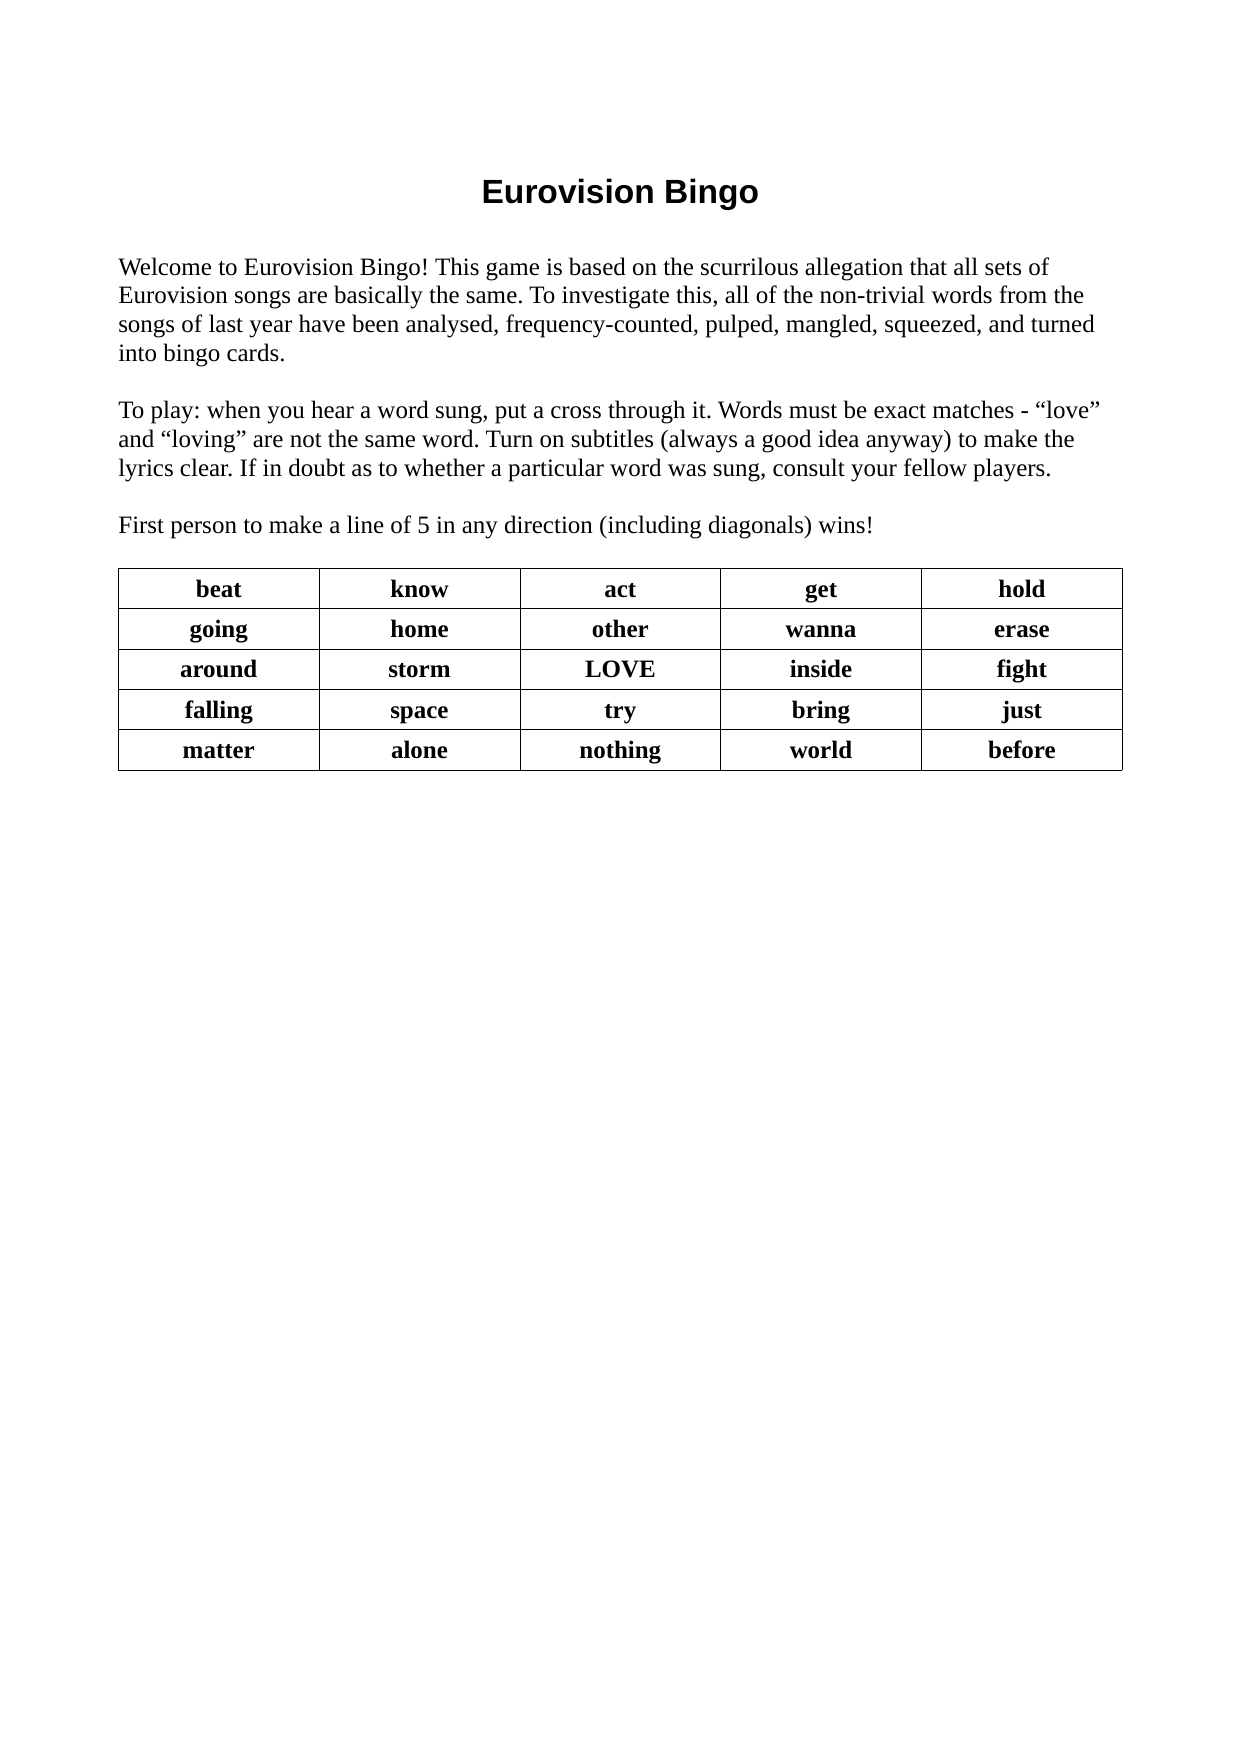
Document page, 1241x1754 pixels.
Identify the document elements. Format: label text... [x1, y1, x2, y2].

table_header hold [922, 569, 1122, 608]
table_cell matter [119, 730, 319, 769]
table_cell nothing [521, 730, 720, 769]
table_cell world [721, 730, 921, 769]
table_cell bring [721, 690, 921, 729]
table_cell alone [320, 730, 520, 769]
table_cell fight [922, 650, 1122, 689]
table_header know [320, 569, 520, 608]
text First person to make a line of 5 in any direction (including diagonals) wins! [118, 511, 1122, 539]
table_cell going [119, 609, 319, 649]
table_cell around [119, 650, 319, 689]
table_cell try [521, 690, 720, 729]
table_cell inside [721, 650, 921, 689]
subtitle Eurovision Bingo [118, 172, 1122, 211]
table_cell just [922, 690, 1122, 729]
table_cell wanna [721, 609, 921, 649]
table_cell erase [922, 609, 1122, 649]
table_cell other [521, 609, 720, 649]
table_header act [521, 569, 720, 608]
text Welcome to Eurovision Bingo! This game is based on the scurrilous allegation that all sets of Eurovision songs are basically the same. To investigate this, all of the non-trivial words from the songs of last year have been analysed, frequency-counted, pulped, mangled, squeezed, and turned into bingo cards. [118, 252, 1122, 367]
table_header beat [119, 569, 319, 608]
table_cell space [320, 690, 520, 729]
table_cell before [922, 730, 1122, 769]
table_cell falling [119, 690, 319, 729]
table_cell LOVE [521, 650, 720, 689]
text To play: when you hear a word sung, put a cross through it. Words must be exact matches - “love” and “loving” are not the same word. Turn on subtitles (always a good idea anyway) to make the lyrics clear. If in doubt as to whether a particular word was sung, consult your fellow players. [118, 396, 1122, 482]
table_cell home [320, 609, 520, 649]
table_header get [721, 569, 921, 608]
table_cell storm [320, 650, 520, 689]
